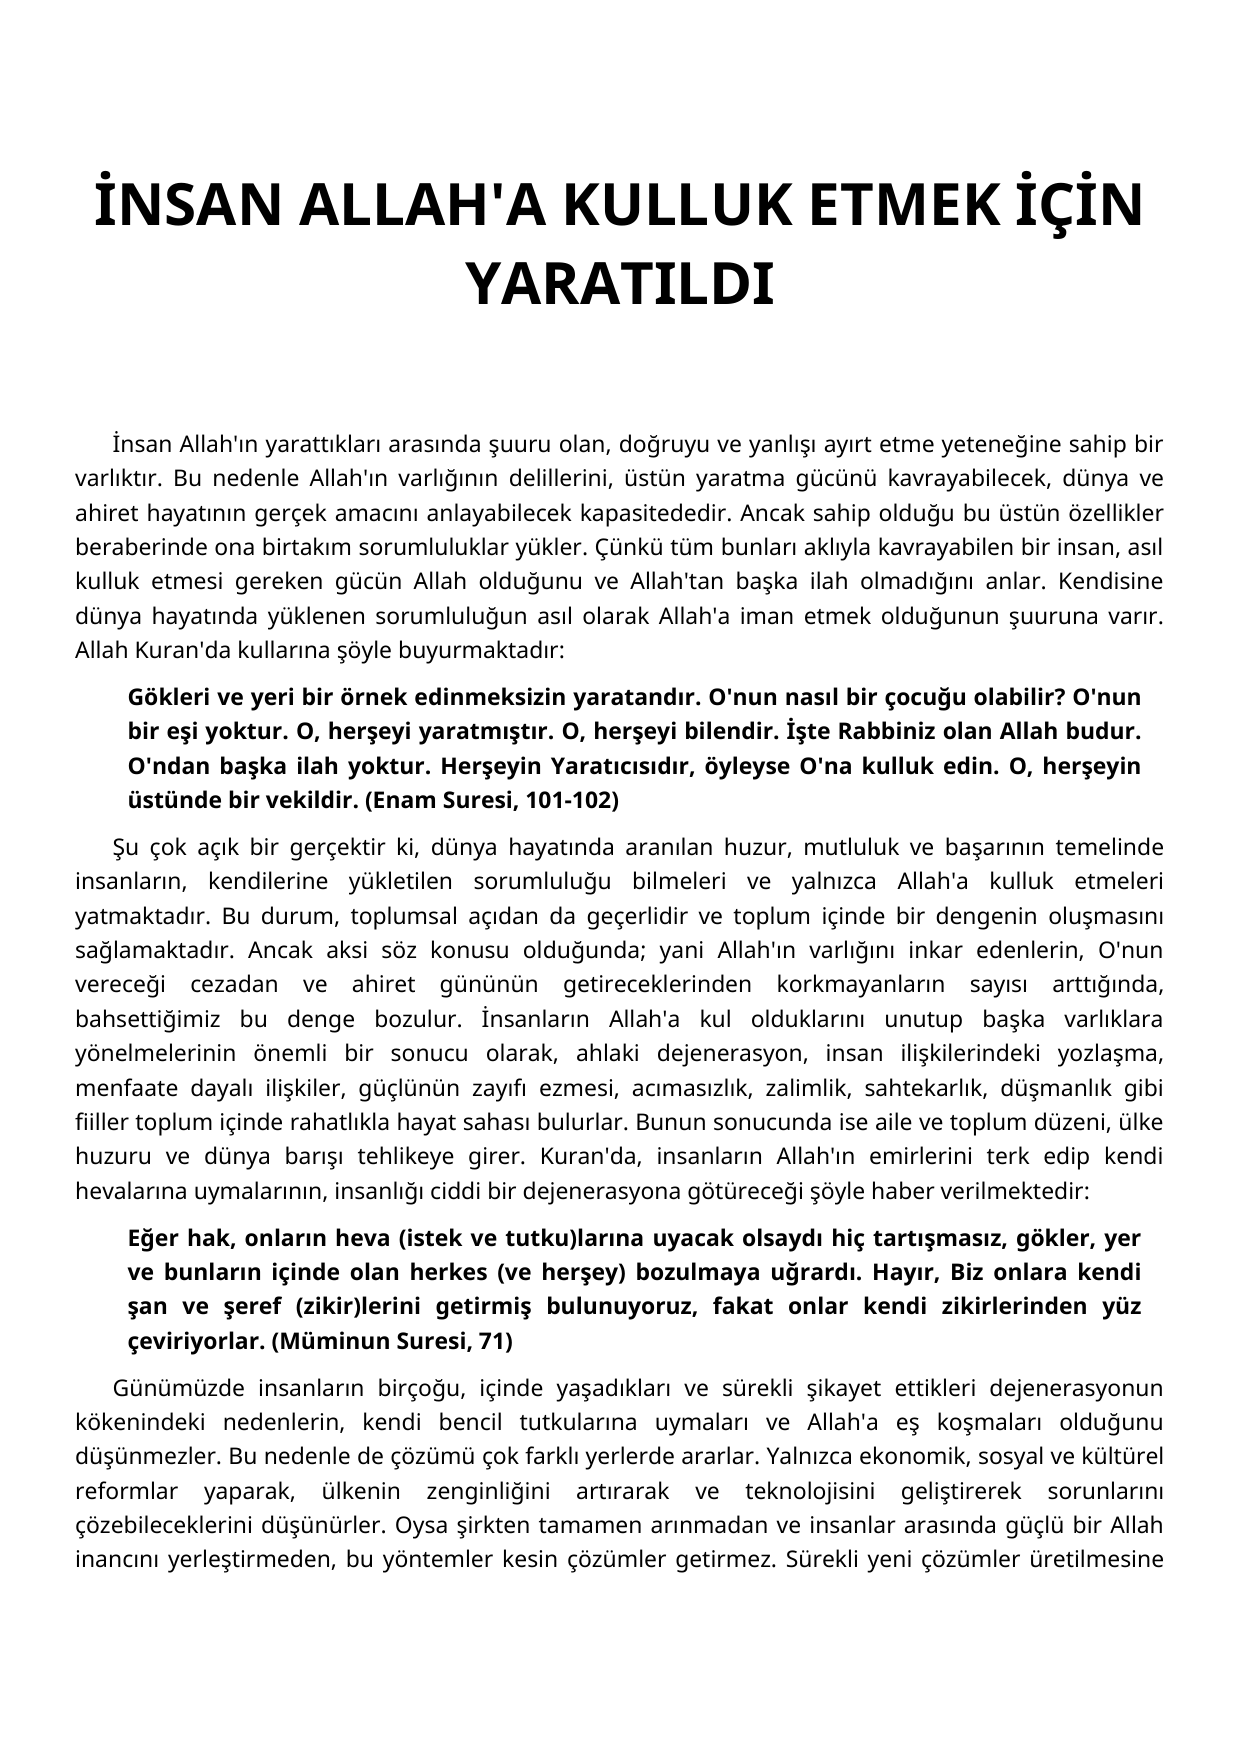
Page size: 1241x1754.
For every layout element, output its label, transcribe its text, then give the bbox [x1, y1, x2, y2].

text Gökleri ve yeri bir örnek edinmeksizin yaratandır. O'nun nasıl bir çocuğu olabilir? O'nun bir eşi yoktur. O, herşeyi yaratmıştır. O, herşeyi bilendir. İşte Rabbiniz olan Allah budur. O'ndan başka ilah yoktur. Herşeyin Yaratıcısıdır, öyleyse O'na kulluk edin. O, herşeyin üstünde bir vekildir. (Enam Suresi, 101-102) [127, 681, 1143, 815]
text Eğer hak, onların heva (istek ve tutku)larına uyacak olsaydı hiç tartışmasız, gökler, yer ve bunların içinde olan herkes (ve herşey) bozulmaya uğrardı. Hayır, Biz onlara kendi şan ve şeref (zikir)lerini getirmiş bulunuyoruz, fakat onlar kendi zikirlerinden yüz çeviriyorlar. (Müminun Suresi, 71) [127, 1221, 1143, 1356]
text İnsan Allah'ın yarattıkları arasında şuuru olan, doğruyu ve yanlışı ayırt etme yeteneğine sahip bir varlıktır. Bu nedenle Allah'ın varlığının delillerini, üstün yaratma gücünü kavrayabilecek, dünya ve ahiret hayatının gerçek amacını anlayabilecek kapasitededir. Ancak sahip olduğu bu üstün özellikler beraberinde ona birtakım sorumluluklar yükler. Çünkü tüm bunları aklıyla kavrayabilen bir insan, asıl kulluk etmesi gereken gücün Allah olduğunu ve Allah'tan başka ilah olmadığını anlar. Kendisine dünya hayatında yüklenen sorumluluğun asıl olarak Allah'a iman etmek olduğunun şuuruna varır. Allah Kuran'da kullarına şöyle buyurmaktadır: [75, 428, 1165, 665]
text Şu çok açık bir gerçektir ki, dünya hayatında aranılan huzur, mutluluk ve başarının temelinde insanların, kendilerine yükletilen sorumluluğu bilmeleri ve yalnızca Allah'a kulluk etmeleri yatmaktadır. Bu durum, toplumsal açıdan da geçerlidir ve toplum içinde bir dengenin oluşmasını sağlamaktadır. Ancak aksi söz konusu olduğunda; yani Allah'ın varlığını inkar edenlerin, O'nun vereceği cezadan ve ahiret gününün getireceklerinden korkmayanların sayısı arttığında, bahsettiğimiz bu denge bozulur. İnsanların Allah'a kul olduklarını unutup başka varlıklara yönelmelerinin önemli bir sonucu olarak, ahlaki dejenerasyon, insan ilişkilerindeki yozlaşma, menfaate dayalı ilişkiler, güçlünün zayıfı ezmesi, acımasızlık, zalimlik, sahtekarlık, düşmanlık gibi fiiller toplum içinde rahatlıkla hayat sahası bulurlar. Bunun sonucunda ise aile ve toplum düzeni, ülke huzuru ve dünya barışı tehlikeye girer. Kuran'da, insanların Allah'ın emirlerini terk edip kendi hevalarına uymalarının, insanlığı ciddi bir dejenerasyona götüreceği şöyle haber verilmektedir: [75, 831, 1165, 1206]
subtitle İNSAN ALLAH'A KULLUK ETMEK İÇİN YARATILDI [75, 162, 1165, 321]
text Günümüzde insanların birçoğu, içinde yaşadıkları ve sürekli şikayet ettikleri dejenerasyonun kökenindeki nedenlerin, kendi bencil tutkularına uymaları ve Allah'a eş koşmaları olduğunu düşünmezler. Bu nedenle de çözümü çok farklı yerlerde ararlar. Yalnızca ekonomik, sosyal ve kültürel reformlar yaparak, ülkenin zenginliğini artırarak ve teknolojisini geliştirerek sorunlarını çözebileceklerini düşünürler. Oysa şirkten tamamen arınmadan ve insanlar arasında güçlü bir Allah inancını yerleştirmeden, bu yöntemler kesin çözümler getirmez. Sürekli yeni çözümler üretilmesine [75, 1371, 1165, 1574]
